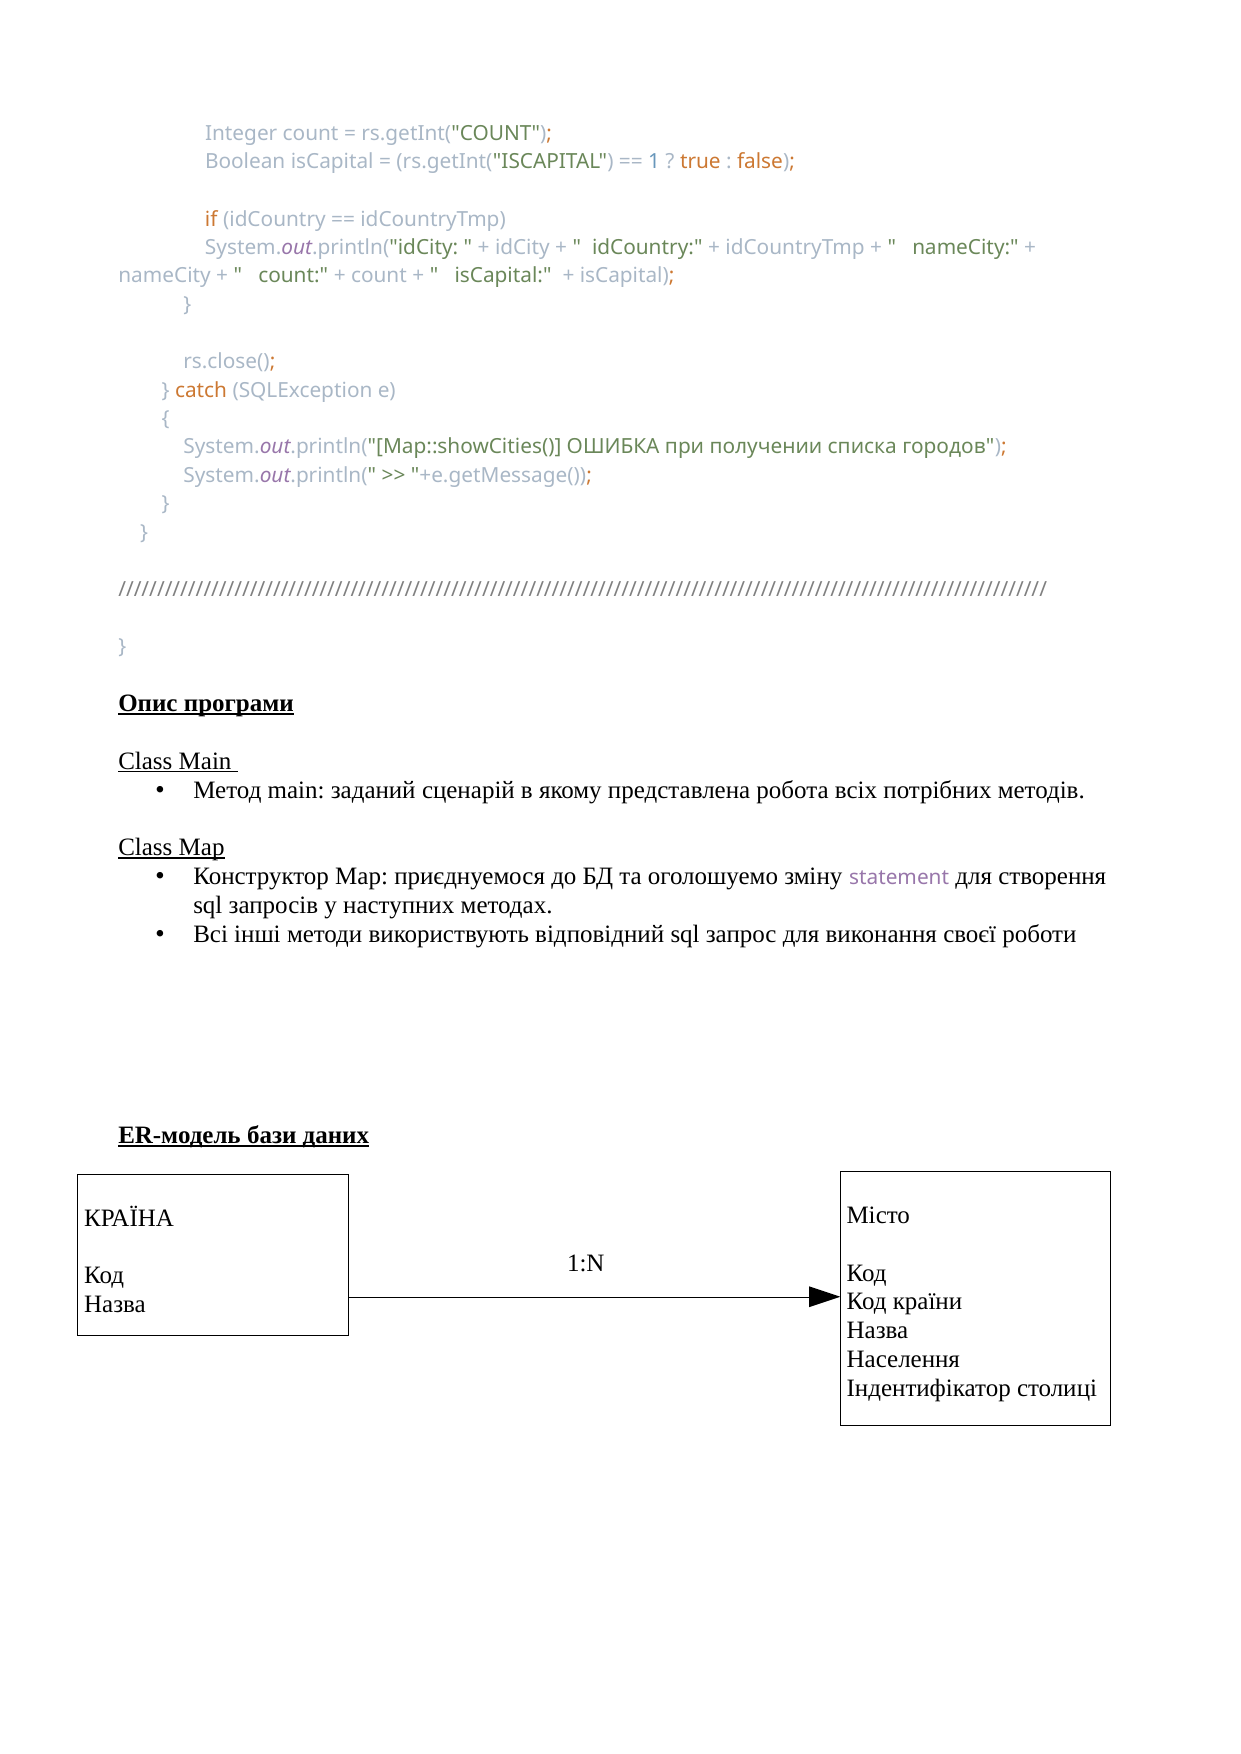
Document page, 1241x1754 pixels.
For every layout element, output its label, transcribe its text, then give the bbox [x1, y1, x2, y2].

text Опис програми [118, 688, 1122, 717]
text Class Main [118, 746, 1122, 775]
text Integer count = rs.getInt("COUNT"); Boolean isCapital = (rs.getInt("ISCAPITAL") == 1 ? true : false); if (idCountry == idCountryTmp) System.out.println("idCity: " + idCity + " idCountry:" + idCountryTmp + " nameCity:" + nameCity + " count:" + count + " isCapital:" + isCapital); } rs.close(); } catch (SQLException e) { System.out.println("[Map::showCities()] ОШИБКА при получении списка городов"); System.out.println(" >> "+e.getMessage()); } } //////////////////////////////////////////////////////////////////////////////////////////////////////////////////////// } [118, 118, 1122, 688]
list Конструктор Map: приєднуемося до БД та оголошуемо зміну statement для створення sql запросів у наступних методах. [156, 861, 1122, 919]
list Всі інші методи використвують відповідний sql запрос для виконання своєї роботи [156, 919, 1122, 948]
list Метод main: заданий сценарій в якому представлена робота всіх потрібних методів. [156, 775, 1122, 803]
text Class Map [118, 832, 1122, 861]
text ER-модель бази даних [118, 1120, 1122, 1149]
